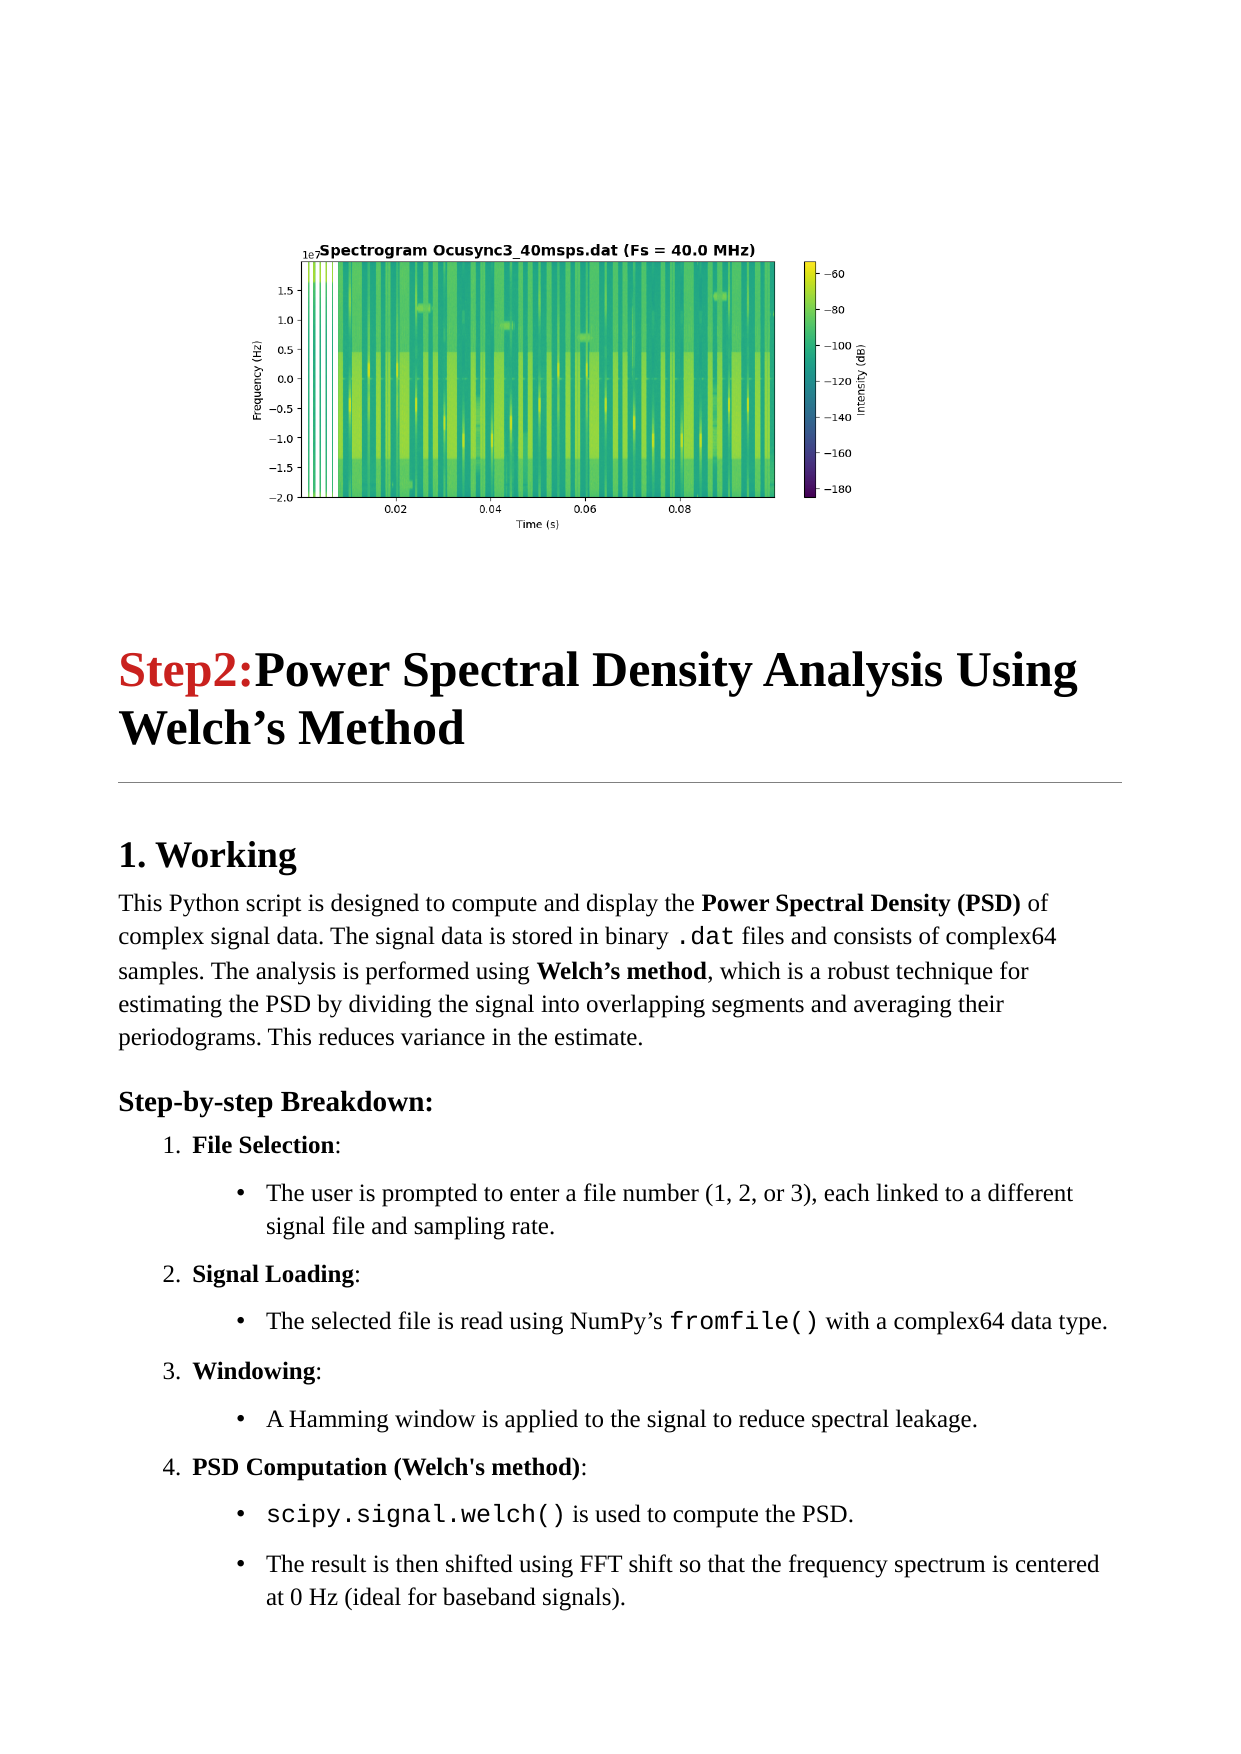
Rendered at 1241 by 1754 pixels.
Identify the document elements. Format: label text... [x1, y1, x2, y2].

text This Python script is designed to compute and display the Power Spectral Density (PSD) of complex signal data. The signal data is stored in binary .dat files and consists of complex64 samples. The analysis is performed using Welch’s method, which is a robust technique for estimating the PSD by dividing the signal into overlapping segments and averaging their periodograms. This reduces variance in the estimate. [118, 888, 1122, 1051]
list Signal Loading: [162, 1259, 1122, 1288]
subtitle Step2:Power Spectral Density Analysis Using Welch’s Method [118, 640, 1122, 755]
list PSD Computation (Welch's method): [162, 1452, 1122, 1480]
list scipy.signal.welch() is used to compute the PSD. [236, 1499, 1122, 1530]
list A Hamming window is applied to the signal to reduce spectral leakage. [236, 1404, 1122, 1433]
list The user is prompted to enter a file number (1, 2, or 3), each linked to a different signal file and sampling rate. [236, 1178, 1122, 1240]
subtitle Step-by-step Breakdown: [118, 1084, 1122, 1118]
list File Selection: [162, 1131, 1122, 1159]
subtitle 1. Working [118, 833, 1122, 876]
list The selected file is read using NumPy’s fromfile() with a complex64 data type. [236, 1306, 1122, 1337]
list Windowing: [162, 1356, 1122, 1385]
picture [245, 236, 874, 537]
list The result is then shifted using FFT shift so that the frequency spectrum is centered at 0 Hz (ideal for baseband signals). [236, 1549, 1122, 1611]
